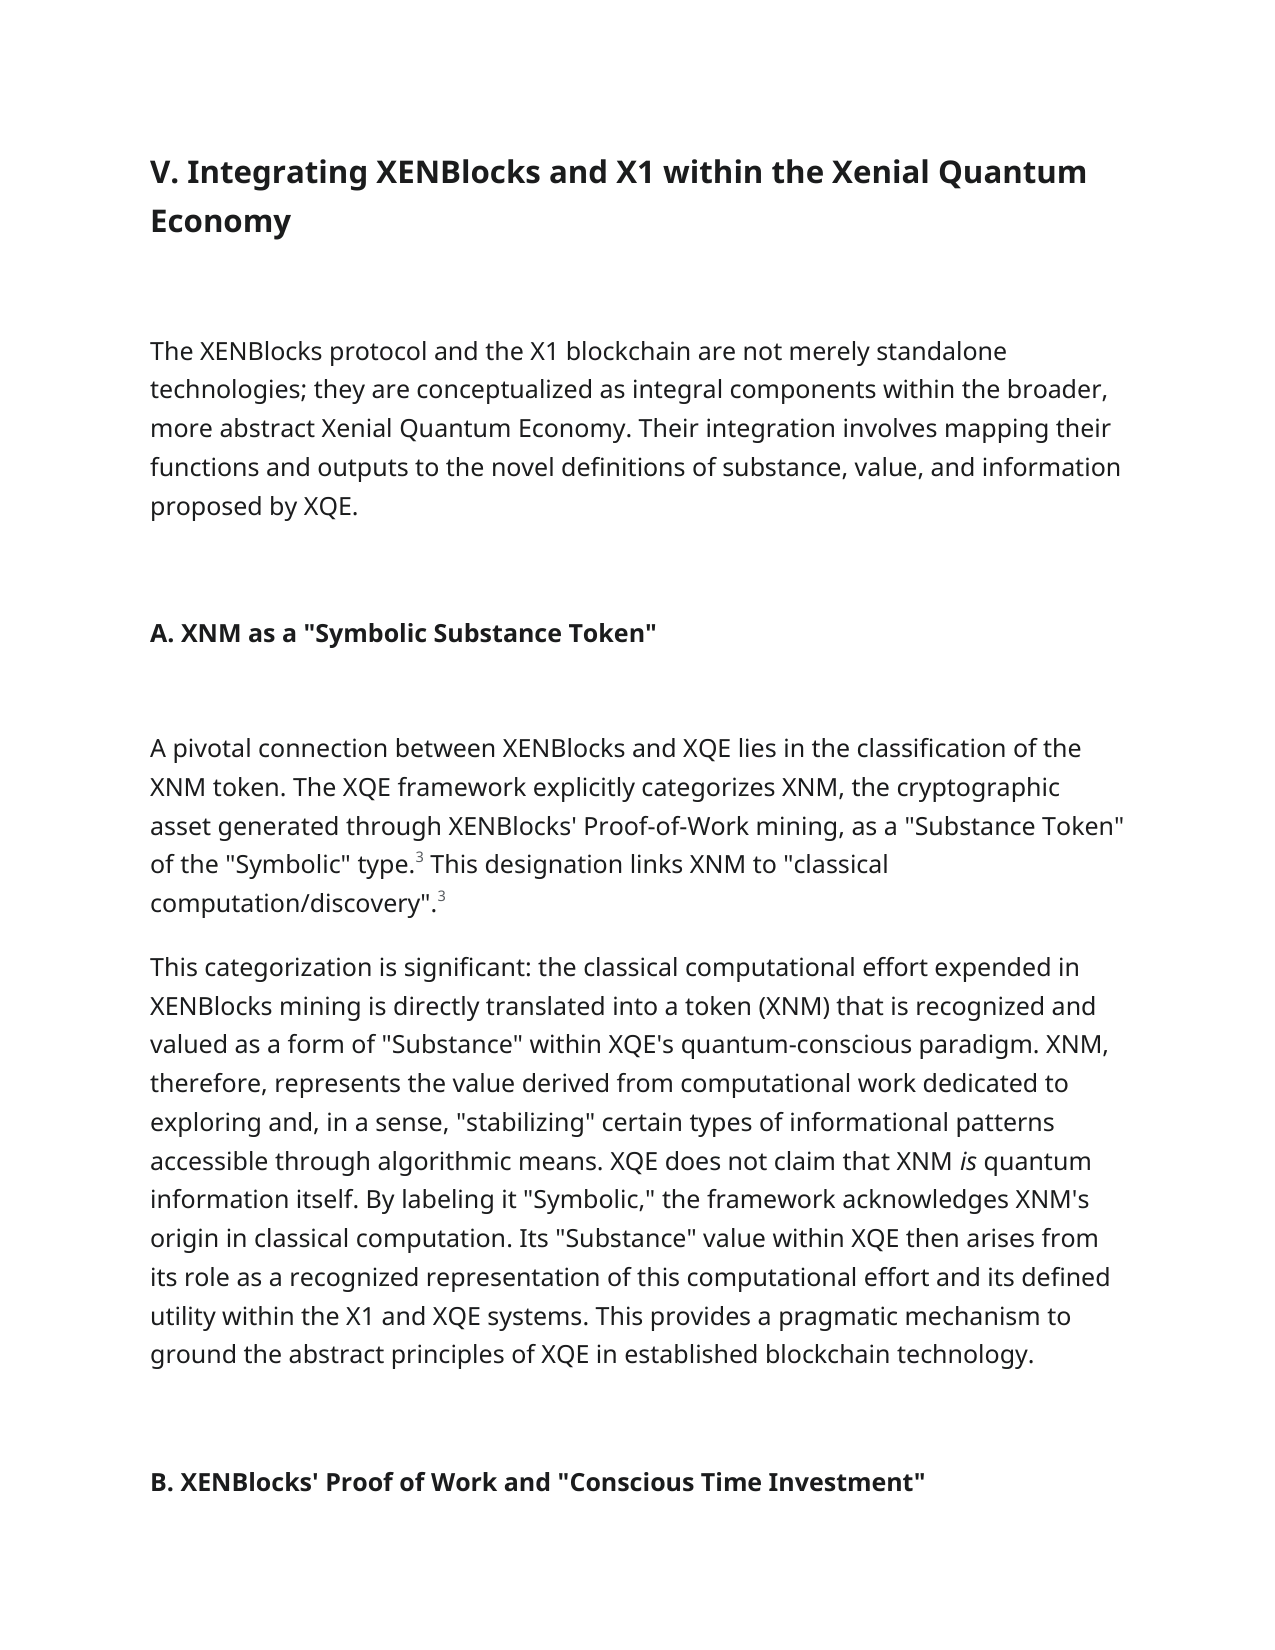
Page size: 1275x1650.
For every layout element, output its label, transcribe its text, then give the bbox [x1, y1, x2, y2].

text The XENBlocks protocol and the X1 blockchain are not merely standalone technologies; they are conceptualized as integral components within the broader, more abstract Xenial Quantum Economy. Their integration involves mapping their functions and outputs to the novel definitions of substance, value, and information proposed by XQE. [150, 333, 1125, 522]
subtitle A. XNM as a "Symbolic Substance Token" [150, 616, 1125, 650]
text A pivotal connection between XENBlocks and XQE lies in the classification of the XNM token. The XQE framework explicitly categorizes XNM, the cryptographic asset generated through XENBlocks' Proof-of-Work mining, as a "Substance Token" of the "Symbolic" type.3 This designation links XNM to "classical computation/discovery".3 [150, 731, 1125, 920]
subtitle V. Integrating XENBlocks and X1 within the Xenial Quantum Economy [150, 150, 1125, 241]
text This categorization is significant: the classical computational effort expended in XENBlocks mining is directly translated into a token (XNM) that is recognized and valued as a form of "Substance" within XQE's quantum-conscious paradigm. XNM, therefore, represents the value derived from computational work dedicated to exploring and, in a sense, "stabilizing" certain types of informational patterns accessible through algorithmic means. XQE does not claim that XNM is quantum information itself. By labeling it "Symbolic," the framework acknowledges XNM's origin in classical computation. Its "Substance" value within XQE then arises from its role as a recognized representation of this computational effort and its defined utility within the X1 and XQE systems. This provides a pragmatic mechanism to ground the abstract principles of XQE in established blockchain technology. [150, 949, 1125, 1371]
subtitle B. XENBlocks' Proof of Work and "Conscious Time Investment" [150, 1464, 1125, 1498]
